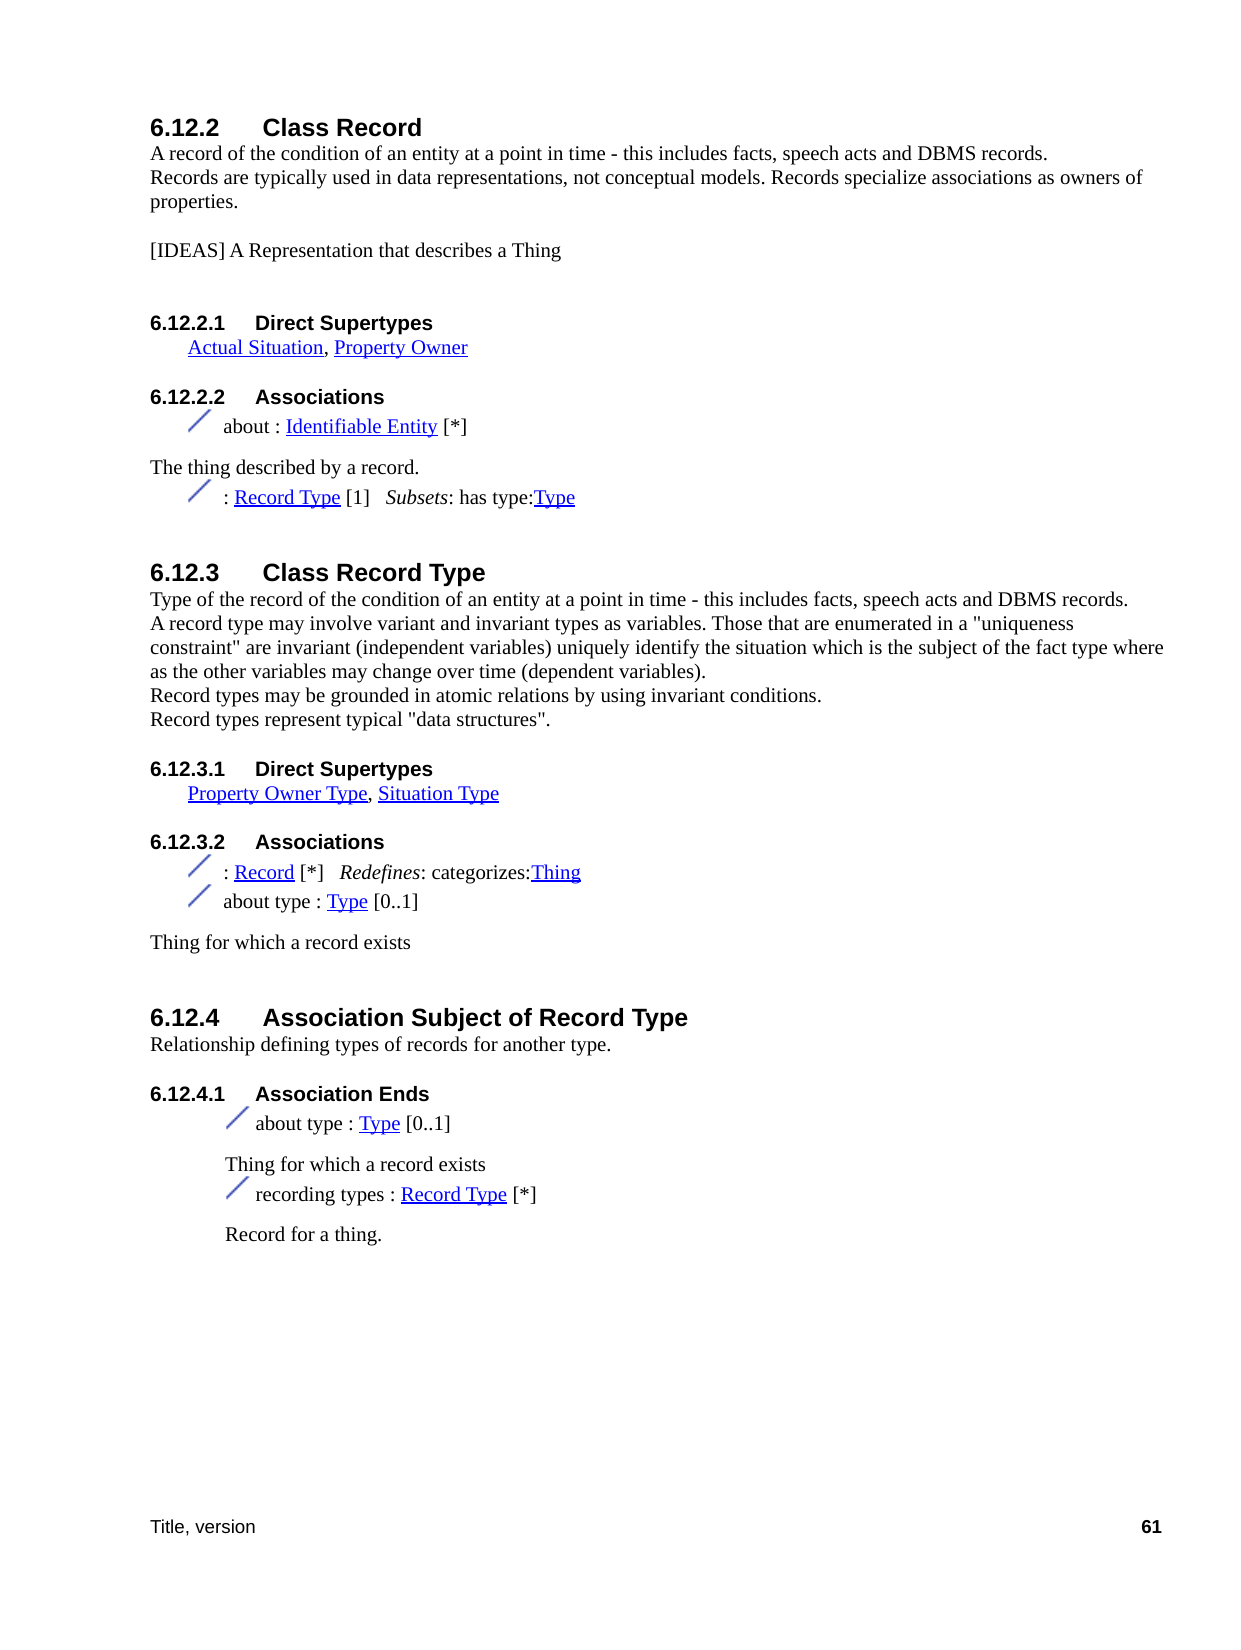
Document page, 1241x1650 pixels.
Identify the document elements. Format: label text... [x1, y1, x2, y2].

text recording types : Record Type [*] [150, 1176, 1165, 1206]
text Relationship defining types of records for another type. [150, 1032, 1165, 1056]
text : Record Type [1] Subsets: has type:Type [187, 479, 1165, 509]
text The thing described by a record. [150, 455, 1165, 479]
subtitle Class Record Type [150, 558, 1165, 587]
picture [187, 408, 213, 434]
text about : Identifiable Entity [*] [187, 409, 1165, 438]
picture [187, 883, 213, 909]
text A record of the condition of an entity at a point in time - this includes facts, speech acts and DBMS records. Records are typically used in data representations, not conceptual models. Records specialize associations as owners of properties. [IDEAS] A Representation that describes a Thing [150, 141, 1165, 286]
text Type of the record of the condition of an entity at a point in time - this includes facts, speech acts and DBMS records. A record type may involve variant and invariant types as variables. Those that are enumerated in a "uniqueness constraint" are invariant (independent variables) uniquely identify the situation which is the subject of the fact type where as the other variables may change over time (dependent variables). Record types may be grounded in atomic relations by using invariant conditions. Record types represent typical "data structures". [150, 587, 1165, 731]
text Record for a thing. [150, 1222, 1165, 1246]
picture [225, 1175, 251, 1201]
subtitle Class Record [150, 112, 1165, 141]
subtitle Associations [150, 830, 1165, 854]
text about type : Type [0..1] [187, 884, 1165, 913]
text Thing for which a record exists [150, 930, 1165, 954]
text Property Owner Type, Situation Type [187, 780, 1165, 804]
text : Record [*] Redefines: categorizes:Thing [187, 854, 1165, 884]
picture [187, 853, 213, 879]
text about type : Type [0..1] [150, 1105, 1165, 1135]
picture [225, 1105, 251, 1131]
subtitle Association Ends [150, 1081, 1165, 1105]
subtitle Direct Supertypes [150, 756, 1165, 780]
subtitle Direct Supertypes [150, 311, 1165, 335]
text Actual Situation, Property Owner [187, 335, 1165, 359]
picture [187, 478, 213, 504]
text Thing for which a record exists [150, 1152, 1165, 1176]
subtitle Association Subject of Record Type [150, 1003, 1165, 1032]
subtitle Associations [150, 385, 1165, 409]
